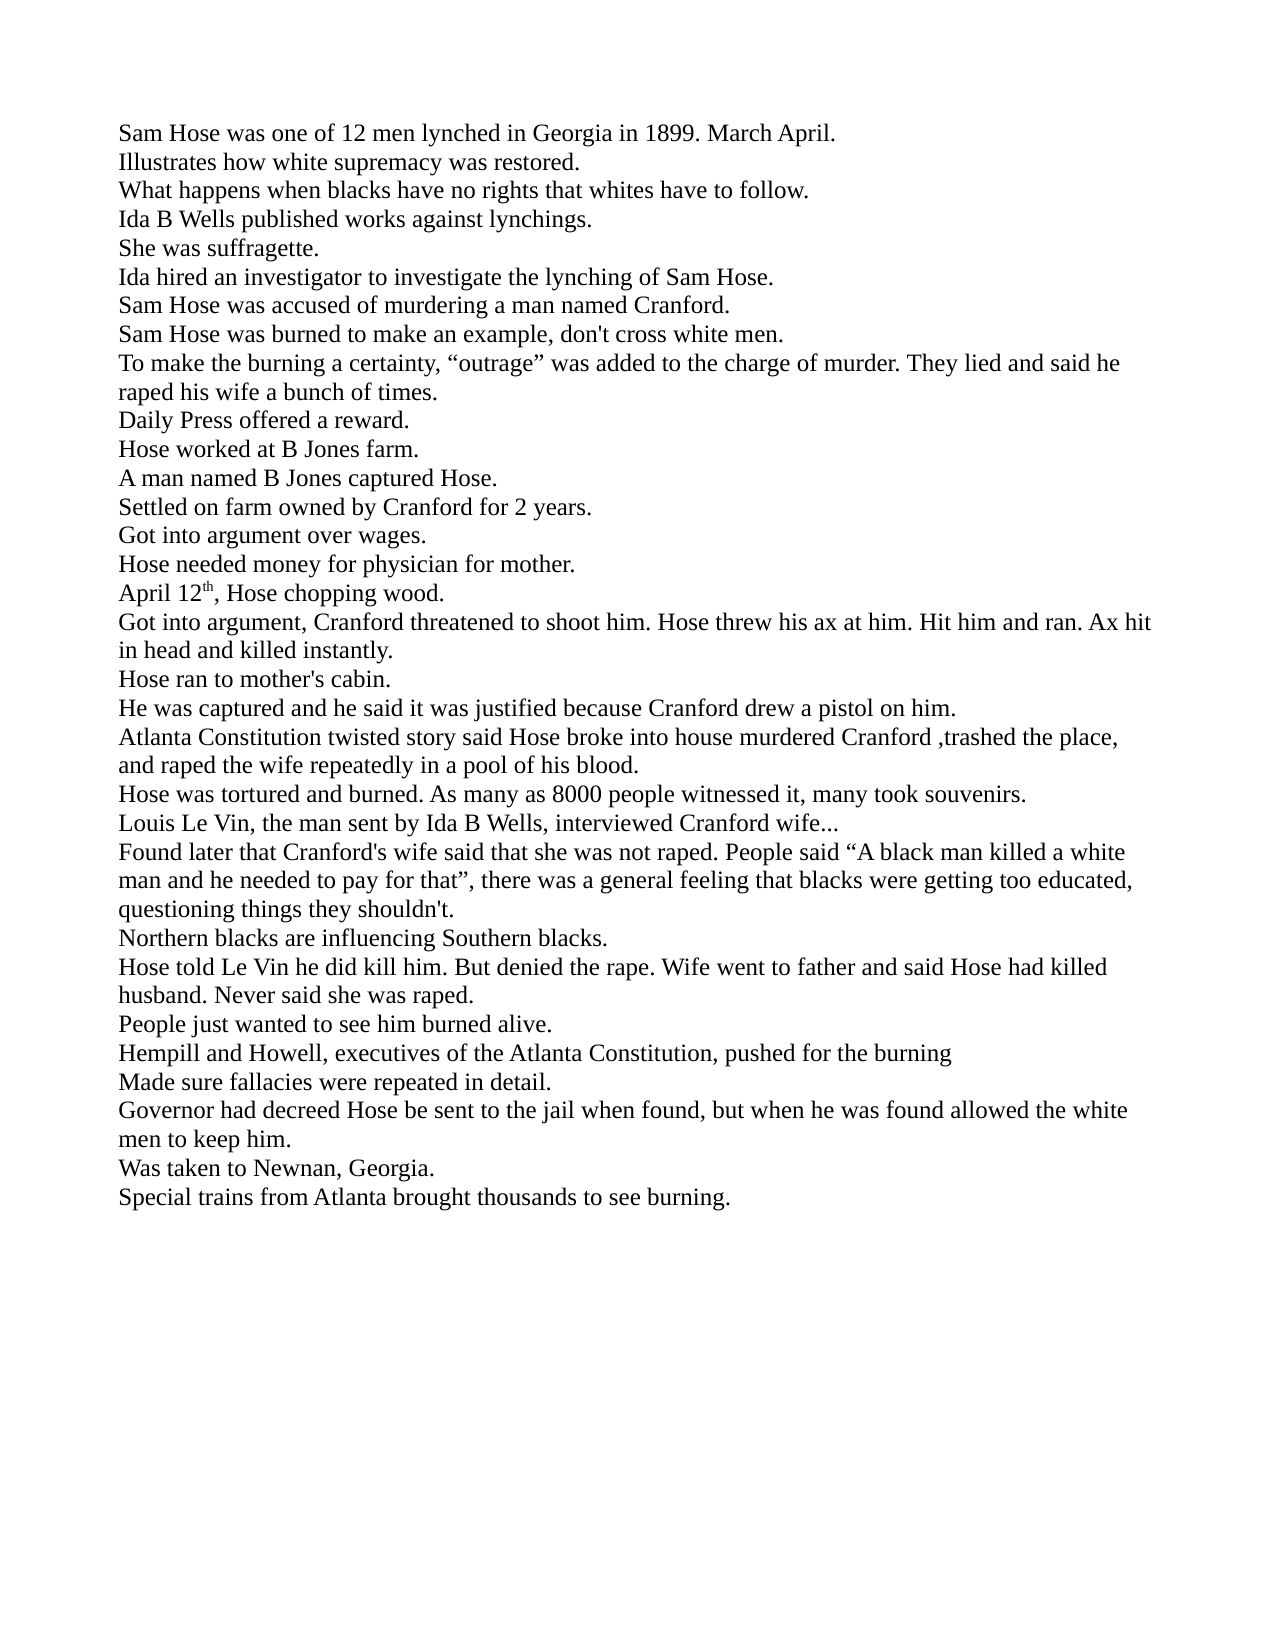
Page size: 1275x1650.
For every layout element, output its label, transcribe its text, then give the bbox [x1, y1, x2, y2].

text Illustrates how white supremacy was restored. [118, 147, 1157, 176]
text Found later that Cranford's wife said that she was not raped. People said “A black man killed a white man and he needed to pay for that”, there was a general feeling that blacks were getting too educated, questioning things they shouldn't. [118, 837, 1157, 923]
text Hose needed money for physician for mother. [118, 549, 1157, 578]
text April 12th, Hose chopping wood. [118, 578, 1157, 607]
text To make the burning a certainty, “outrage” was added to the charge of murder. They lied and said he raped his wife a bunch of times. [118, 348, 1157, 406]
text She was suffragette. [118, 233, 1157, 262]
text Ida hired an investigator to investigate the lynching of Sam Hose. [118, 262, 1157, 291]
text Northern blacks are influencing Southern blacks. [118, 923, 1157, 952]
text Sam Hose was one of 12 men lynched in Georgia in 1899. March April. [118, 118, 1157, 147]
text He was captured and he said it was justified because Cranford drew a pistol on him. [118, 693, 1157, 722]
text A man named B Jones captured Hose. [118, 463, 1157, 492]
text Daily Press offered a reward. [118, 406, 1157, 434]
text Was taken to Newnan, Georgia. [118, 1153, 1157, 1182]
text Sam Hose was burned to make an example, don't cross white men. [118, 319, 1157, 348]
text People just wanted to see him burned alive. [118, 1009, 1157, 1038]
text Louis Le Vin, the man sent by Ida B Wells, interviewed Cranford wife... [118, 808, 1157, 837]
text Got into argument, Cranford threatened to shoot him. Hose threw his ax at him. Hit him and ran. Ax hit in head and killed instantly. [118, 607, 1157, 664]
text Sam Hose was accused of murdering a man named Cranford. [118, 291, 1157, 319]
text Got into argument over wages. [118, 521, 1157, 549]
text Settled on farm owned by Cranford for 2 years. [118, 492, 1157, 521]
text Ida B Wells published works against lynchings. [118, 204, 1157, 233]
text Atlanta Constitution twisted story said Hose broke into house murdered Cranford ,trashed the place, and raped the wife repeatedly in a pool of his blood. [118, 722, 1157, 779]
text Governor had decreed Hose be sent to the jail when found, but when he was found allowed the white men to keep him. [118, 1096, 1157, 1153]
text What happens when blacks have no rights that whites have to follow. [118, 176, 1157, 204]
text Hempill and Howell, executives of the Atlanta Constitution, pushed for the burning [118, 1038, 1157, 1067]
text Hose worked at B Jones farm. [118, 434, 1157, 463]
text Hose was tortured and burned. As many as 8000 people witnessed it, many took souvenirs. [118, 779, 1157, 808]
text Made sure fallacies were repeated in detail. [118, 1067, 1157, 1096]
text Hose told Le Vin he did kill him. But denied the rape. Wife went to father and said Hose had killed husband. Never said she was raped. [118, 952, 1157, 1009]
text Hose ran to mother's cabin. [118, 664, 1157, 693]
text Special trains from Atlanta brought thousands to see burning. [118, 1182, 1157, 1211]
